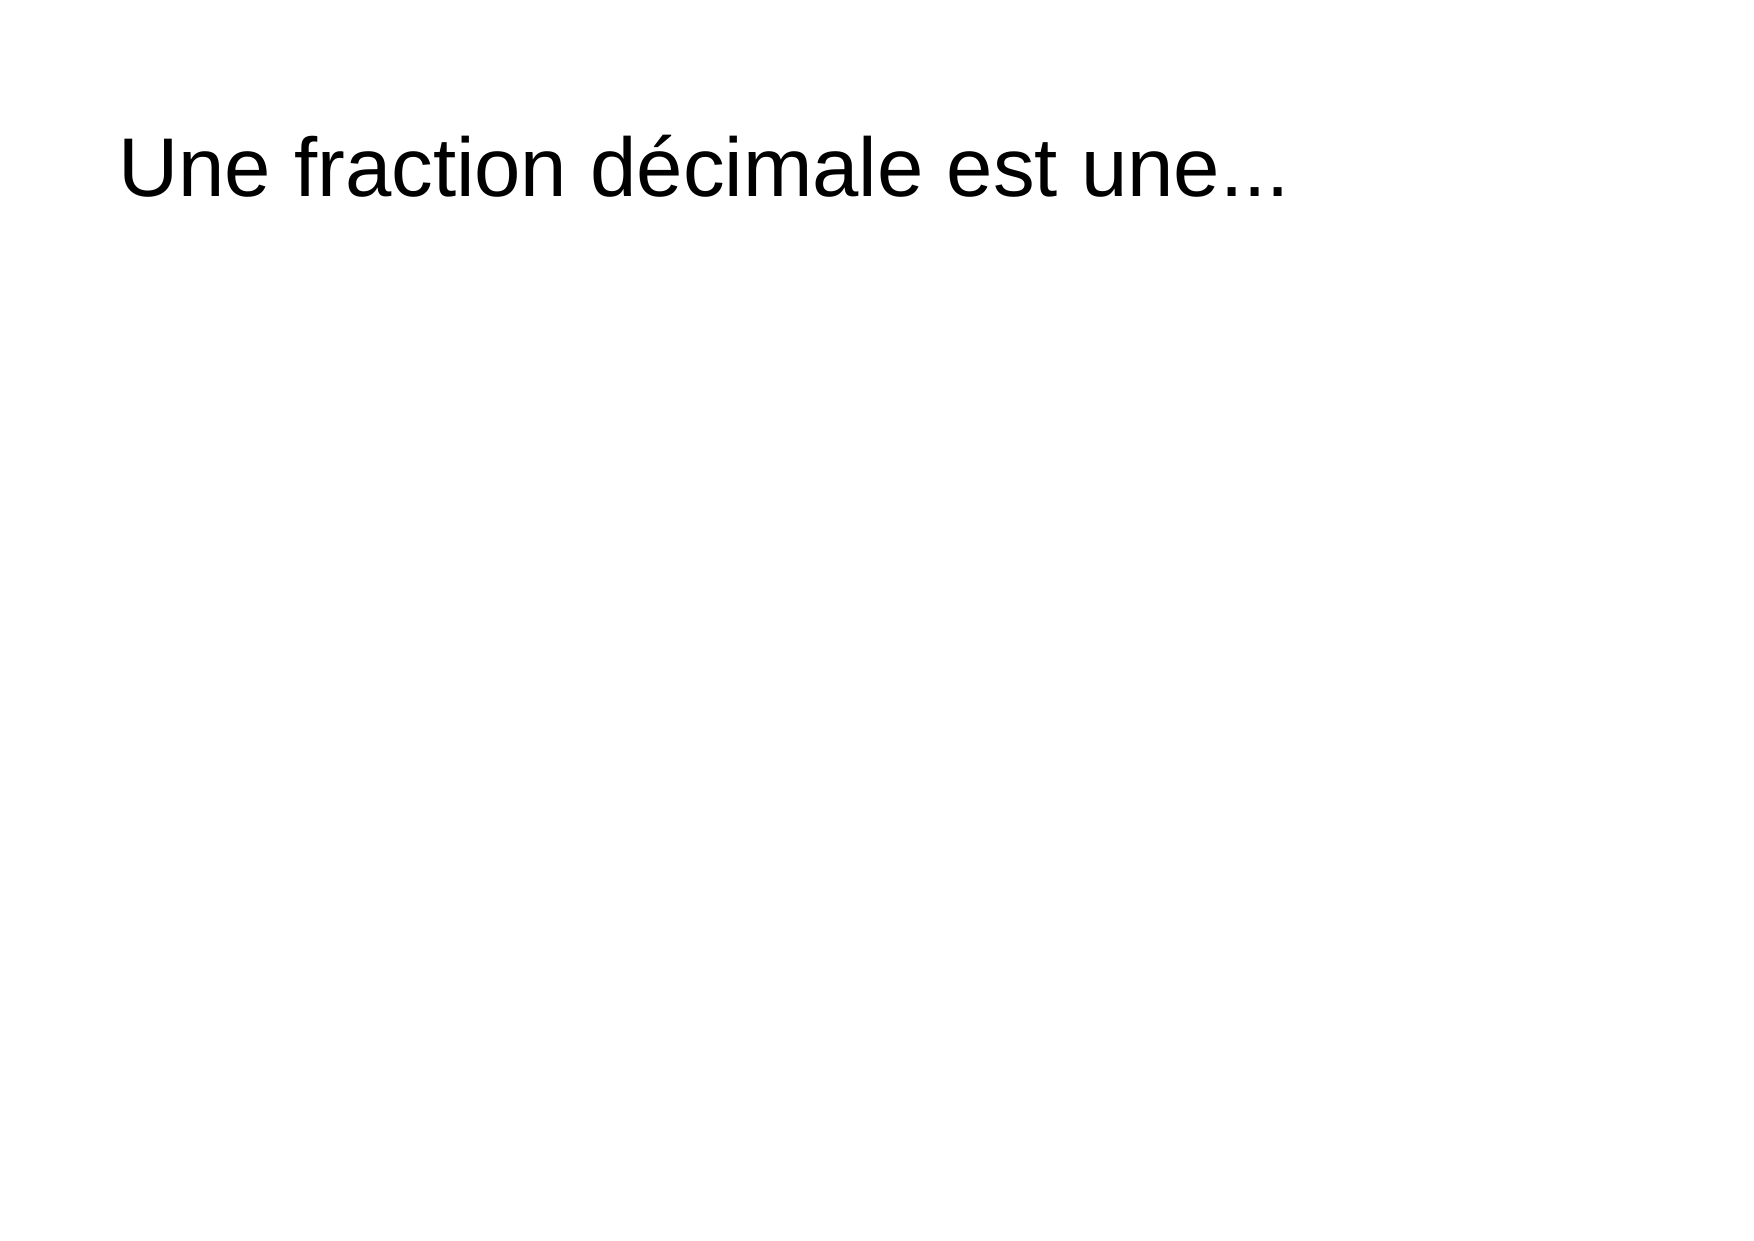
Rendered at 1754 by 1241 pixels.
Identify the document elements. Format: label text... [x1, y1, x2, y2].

text Une fraction décimale est une... [118, 118, 1636, 214]
